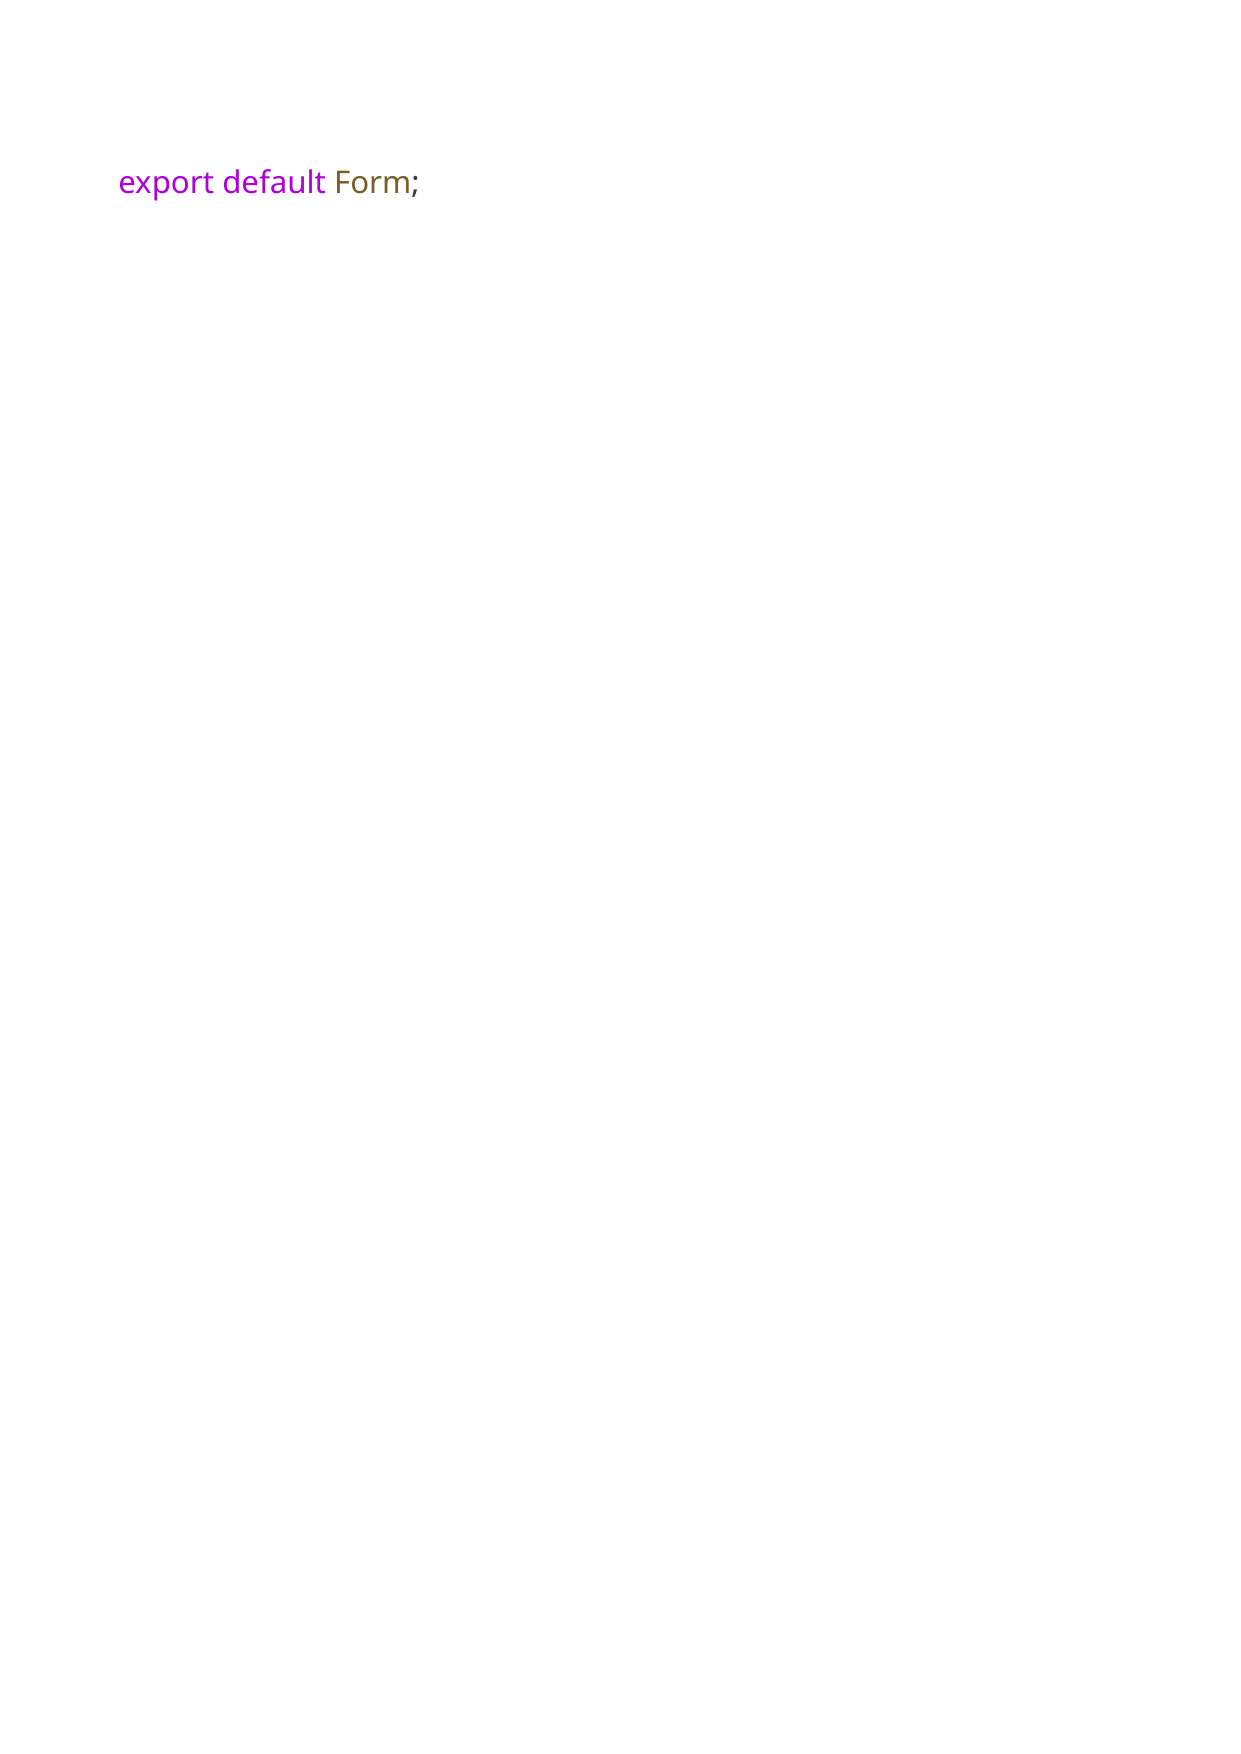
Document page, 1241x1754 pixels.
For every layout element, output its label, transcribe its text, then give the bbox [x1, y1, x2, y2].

text export default Form; [118, 160, 1122, 203]
